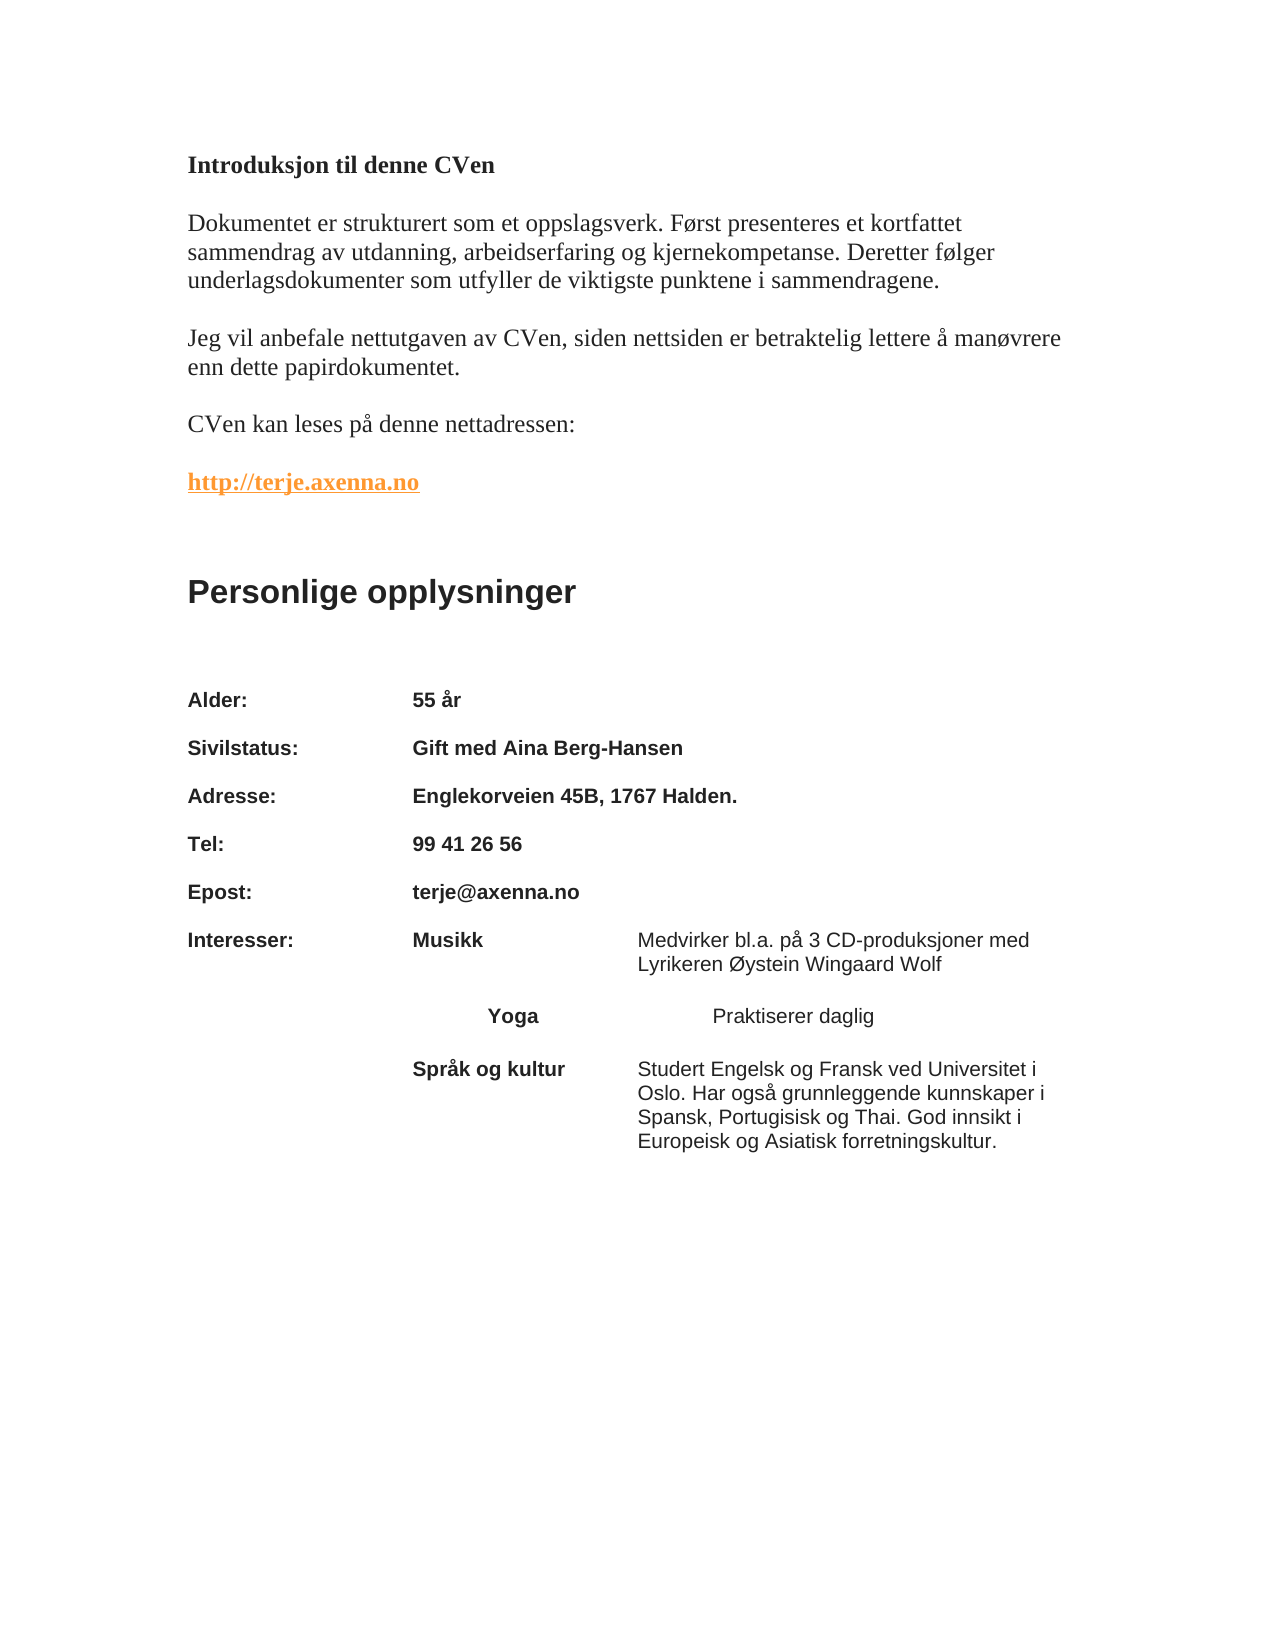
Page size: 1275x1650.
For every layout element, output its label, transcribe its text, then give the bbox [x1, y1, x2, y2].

text CVen kan leses på denne nettadressen: [187, 409, 1087, 438]
text Lyrikeren Øystein Wingaard Wolf [262, 951, 1087, 1004]
text Epost: terje@axenna.no [187, 879, 1087, 903]
text Jeg vil anbefale nettutgaven av CVen, siden nettsiden er betraktelig lettere å manøvrere enn dette papirdokumentet. [187, 323, 1087, 381]
text http://terje.axenna.no [187, 467, 1087, 496]
subtitle Alder: 55 år [187, 688, 1087, 712]
text Sivilstatus: Gift med Aina Berg-Hansen [187, 736, 1087, 760]
text Yoga Praktiserer daglig [187, 1004, 1087, 1057]
text Språk og kultur Studert Engelsk og Fransk ved Universitet i Oslo. Har også grunnleggende kunnskaper i Spansk, Portugisisk og Thai. God innsikt i Europeisk og Asiatisk forretningskultur. [412, 1057, 1087, 1153]
text Interesser: Musikk Medvirker bl.a. på 3 CD-produksjoner med [187, 927, 1087, 951]
text Dokumentet er strukturert som et oppslagsverk. Først presenteres et kortfattet sammendrag av utdanning, arbeidserfaring og kjernekompetanse. Deretter følger underlagsdokumenter som utfyller de viktigste punktene i sammendragene. [187, 208, 1087, 294]
text Tel: 99 41 26 56 [187, 832, 1087, 856]
text Personlige opplysninger [187, 572, 1087, 611]
text Adresse: Englekorveien 45B, 1767 Halden. [187, 784, 1087, 808]
text Introduksjon til denne CVen [187, 151, 1087, 179]
